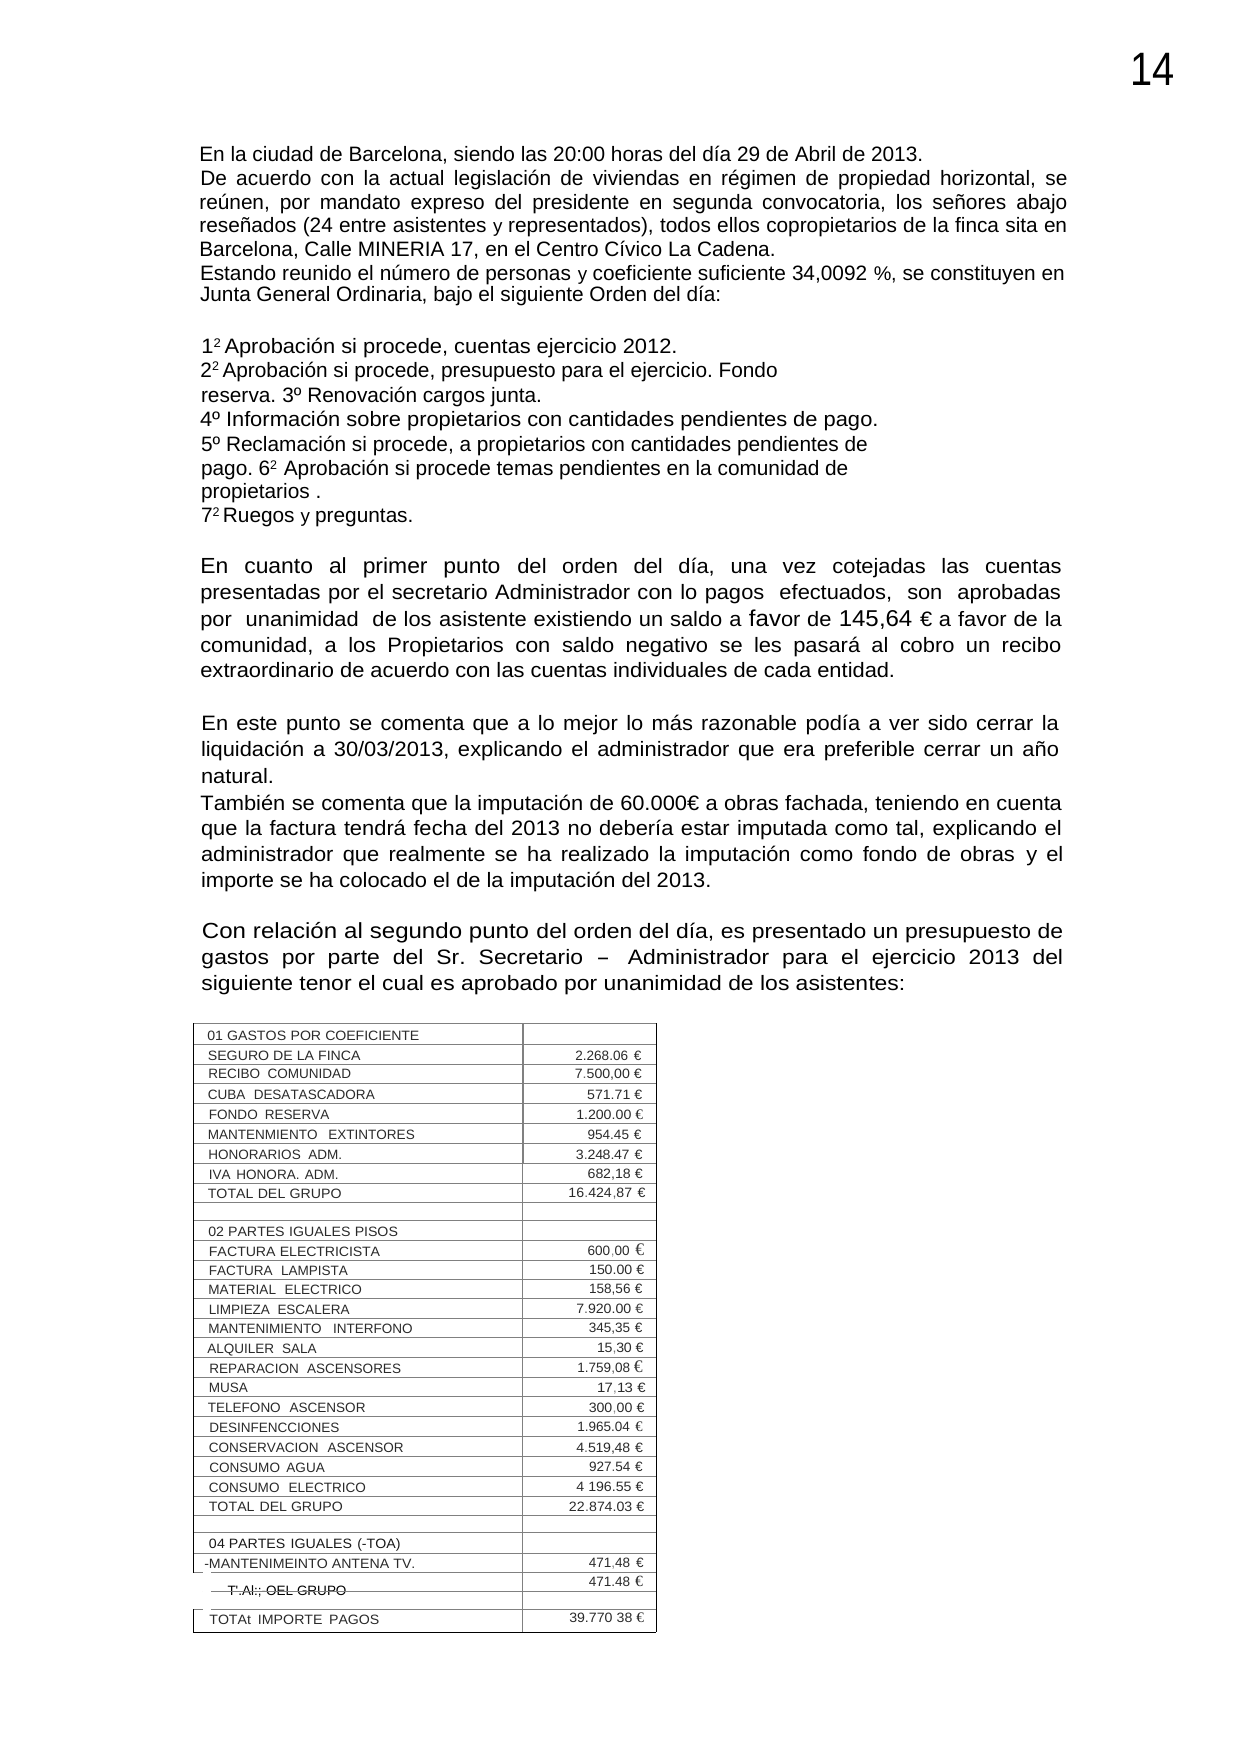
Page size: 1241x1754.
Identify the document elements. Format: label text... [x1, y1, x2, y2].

text 14 [89, 41, 1174, 95]
text De acuerdo con la actual legislación de viviendas en régimen de propiedad horizontal, se reúnen, por mandato expreso del presidente en segunda convocatoria, los señores abajo reseñados (24 entre asistentes y representados), todos ellos copropietarios de la finca sita en Barcelona, Calle MINERIA 17, en el Centro Cívico La Cadena. [199, 166, 1068, 261]
table_cell IVA HONORA. ADM. [194, 1164, 522, 1183]
table_header 01 GASTOS POR COEFICIENTE [194, 1024, 522, 1044]
table_cell [523, 1516, 656, 1532]
table_cell MUSA [194, 1378, 522, 1396]
table_cell HONORARIOS ADM. [194, 1144, 522, 1163]
table_cell 158,56 € [523, 1280, 656, 1298]
table_cell REPARACION ASCENSORES [194, 1358, 522, 1377]
table_cell [523, 1592, 656, 1609]
table_cell 1.965.04 € [523, 1417, 656, 1436]
table_cell 7.920.00 € [523, 1299, 656, 1318]
table_cell 4 196.55 € [523, 1477, 656, 1496]
table_cell TELEFONO ASCENSOR [194, 1397, 522, 1416]
text Estando reunido el número de personas y coeficiente suficiente 34,0092 %, se constituyen en Junta General Ordinaria, bajo el siguiente Orden del día: [200, 262, 1065, 306]
table_cell CUBA DESATASCADORA [194, 1084, 522, 1103]
table_cell 7.500,00 € [524, 1065, 656, 1083]
text 4º Información sobre propietarios con cantidades pendientes de pago. [200, 407, 1186, 431]
table_cell -MANTENIMEINTO ANTENA TV. [194, 1554, 522, 1572]
table_cell TOTAt IMPORTE PAGOS [194, 1610, 522, 1632]
table_cell CONSERVACION ASCENSOR [194, 1437, 522, 1456]
table_cell FONDO RESERVA [194, 1104, 522, 1123]
table_cell MATERIAL ELECTRICO [194, 1280, 522, 1298]
table_cell MANTENIMIENTO INTERFONO [194, 1319, 522, 1337]
table_cell 571.71 € [524, 1084, 656, 1103]
table_cell [194, 1203, 522, 1220]
table_cell 471.48 € [523, 1573, 656, 1591]
table_cell CONSUMO AGUA [194, 1457, 522, 1476]
table_cell [211, 1573, 522, 1591]
table_cell 15,30 € [523, 1338, 656, 1357]
table_cell 600,00 € [523, 1241, 656, 1259]
table_cell SEGURO DE LA FINCA [194, 1045, 522, 1063]
table_cell [194, 1516, 522, 1532]
table_cell 682,18 € [523, 1164, 656, 1183]
table_cell 345,35 € [523, 1319, 656, 1337]
table_cell DESINFENCCIONES [194, 1417, 522, 1436]
table_cell 3.248.47 € [524, 1144, 656, 1163]
table_cell 150.00 € [523, 1261, 656, 1279]
text En cuanto al primer punto del orden del día, una vez cotejadas las cuentas presentadas por el secretario Administrador con lo pagos efectuados, son aprobadas por unanimidad de los asistente existiendo un saldo a favor de 145,64 € a favor de la comunidad, a los Propietarios con saldo negativo se les pasará al cobro un recibo extraordinario de acuerdo con las cuentas individuales de cada entidad. [200, 553, 1062, 681]
table_cell 1.759,08 € [523, 1358, 656, 1377]
text En la ciudad de Barcelona, siendo las 20:00 horas del día 29 de Abril de 2013. [199, 142, 1186, 166]
text Con relación al segundo punto del orden del día, es presentado un presupuesto de gastos por parte del Sr. Secretario - Administrador para el ejercicio 2013 del siguiente tenor el cual es aprobado por unanimidad de los asistentes: [201, 918, 1064, 995]
table_cell 471,48 € [523, 1554, 656, 1572]
table_cell 1.200.00 € [524, 1104, 656, 1123]
table_cell TOTAL DEL GRUPO [194, 1497, 522, 1515]
table_header [524, 1024, 656, 1044]
table_cell CONSUMO ELECTRICO [194, 1477, 522, 1496]
table_cell [193, 1573, 203, 1609]
text También se comenta que la imputación de 60.000€ a obras fachada, teniendo en cuenta que la factura tendrá fecha del 2013 no debería estar imputada como tal, explicando el administrador que realmente se ha realizado la imputación como fondo de obras y el importe se ha colocado el de la imputación del 2013. [200, 790, 1063, 892]
table_cell 4.519,48 € [523, 1437, 656, 1456]
table_cell 16.424,87 € [523, 1184, 656, 1202]
table_cell FACTURA ELECTRICISTA [194, 1241, 522, 1259]
table_cell 17,13 € [523, 1378, 656, 1396]
table_cell FACTURA LAMPISTA [194, 1261, 522, 1279]
table_cell 02 PARTES IGUALES PISOS [194, 1221, 522, 1240]
table_cell [523, 1533, 656, 1552]
table_cell TOTAL DEL GRUPO [194, 1184, 522, 1202]
text 5º Reclamación si procede, a propietarios con cantidades pendientes de pago. 62 Aprobación si procede temas pendientes en la comunidad de propietarios . [201, 431, 880, 503]
table_cell 04 PARTES IGUALES (-TOA) [194, 1533, 522, 1552]
table_cell 300,00 € [523, 1397, 656, 1416]
text T'.Al:;-OEL GRUPO [657, 1582, 1186, 1598]
text En este punto se comenta que a lo mejor lo más razonable podía a ver sido cerrar la liquidación a 30/03/2013, explicando el administrador que era preferible cerrar un año natural. [201, 711, 1061, 788]
table_cell 39.770 38 € [523, 1610, 656, 1632]
text 12 Aprobación si procede, cuentas ejercicio 2012. [201, 333, 1186, 357]
table_cell 2.268.06 € [524, 1045, 656, 1063]
table_cell 954.45 € [524, 1124, 656, 1143]
table_cell ALQUILER SALA [194, 1338, 522, 1357]
table_cell LIMPIEZA ESCALERA [194, 1299, 522, 1318]
text 22 Aprobación si procede, presupuesto para el ejercicio. Fondo reserva. 3º Renovación cargos junta. [200, 358, 827, 406]
table_cell [523, 1221, 656, 1240]
table_cell MANTENMIENTO EXTINTORES [194, 1124, 522, 1143]
table_cell RECIBO COMUNIDAD [194, 1065, 522, 1083]
table_cell [523, 1203, 656, 1220]
text 72 Ruegos y preguntas. [201, 503, 1186, 527]
table_cell 22.874.03 € [523, 1497, 656, 1515]
table_cell [211, 1592, 522, 1609]
table_cell 927.54 € [523, 1457, 656, 1476]
